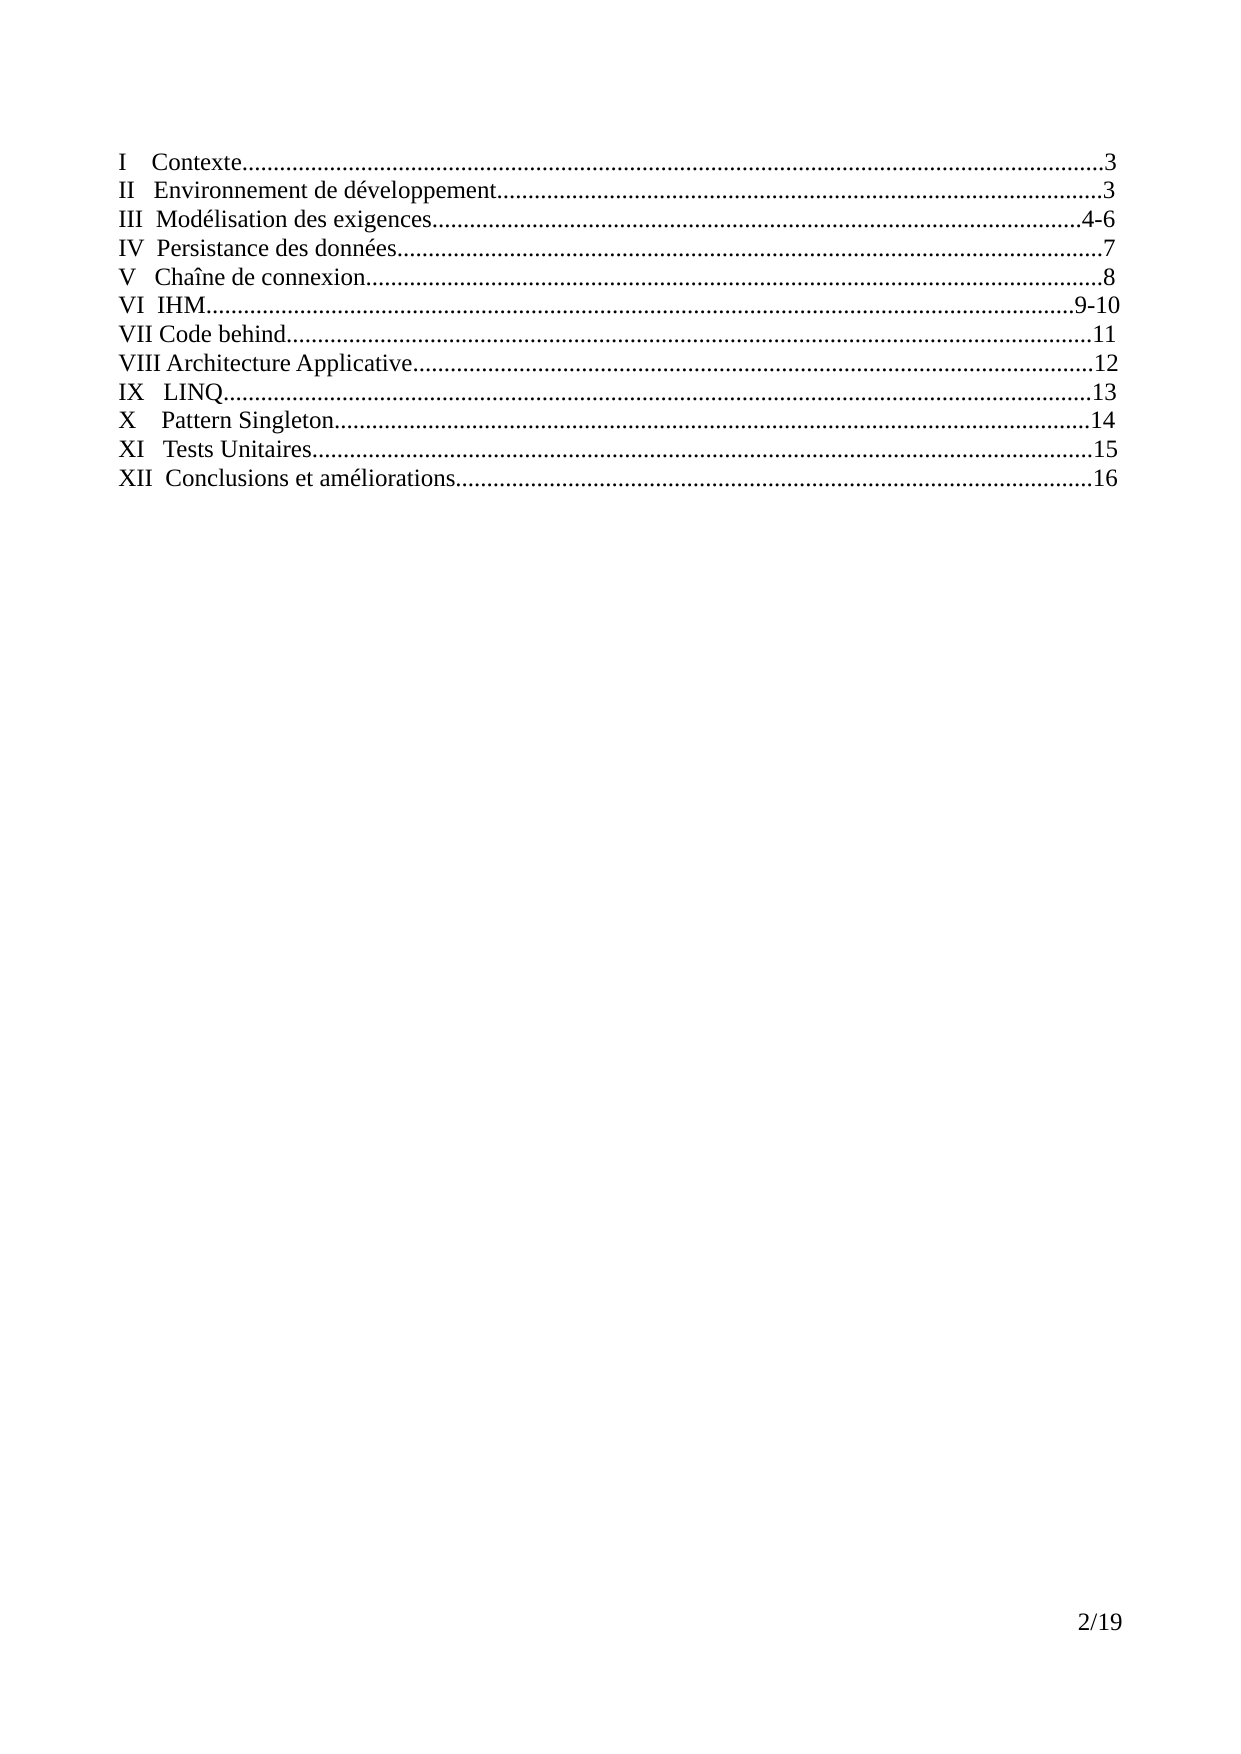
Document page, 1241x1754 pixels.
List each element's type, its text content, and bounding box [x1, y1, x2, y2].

text II Environnement de développement.................................................................................................3 [118, 176, 1122, 204]
text VIII Architecture Applicative.............................................................................................................12 [118, 348, 1122, 377]
text VI IHM...........................................................................................................................................9-10 [118, 291, 1122, 319]
text VII Code behind.................................................................................................................................11 [118, 319, 1122, 348]
text XI Tests Unitaires.............................................................................................................................15 [118, 434, 1122, 463]
text IV Persistance des données.................................................................................................................7 [118, 233, 1122, 262]
text V Chaîne de connexion......................................................................................................................8 [118, 262, 1122, 291]
text III Modélisation des exigences........................................................................................................4-6 [118, 204, 1122, 233]
text IX LINQ...........................................................................................................................................13 [118, 377, 1122, 406]
text X Pattern Singleton.........................................................................................................................14 [118, 406, 1122, 434]
text XII Conclusions et améliorations......................................................................................................16 [118, 463, 1122, 492]
text I Contexte..........................................................................................................................................3 [118, 147, 1122, 176]
